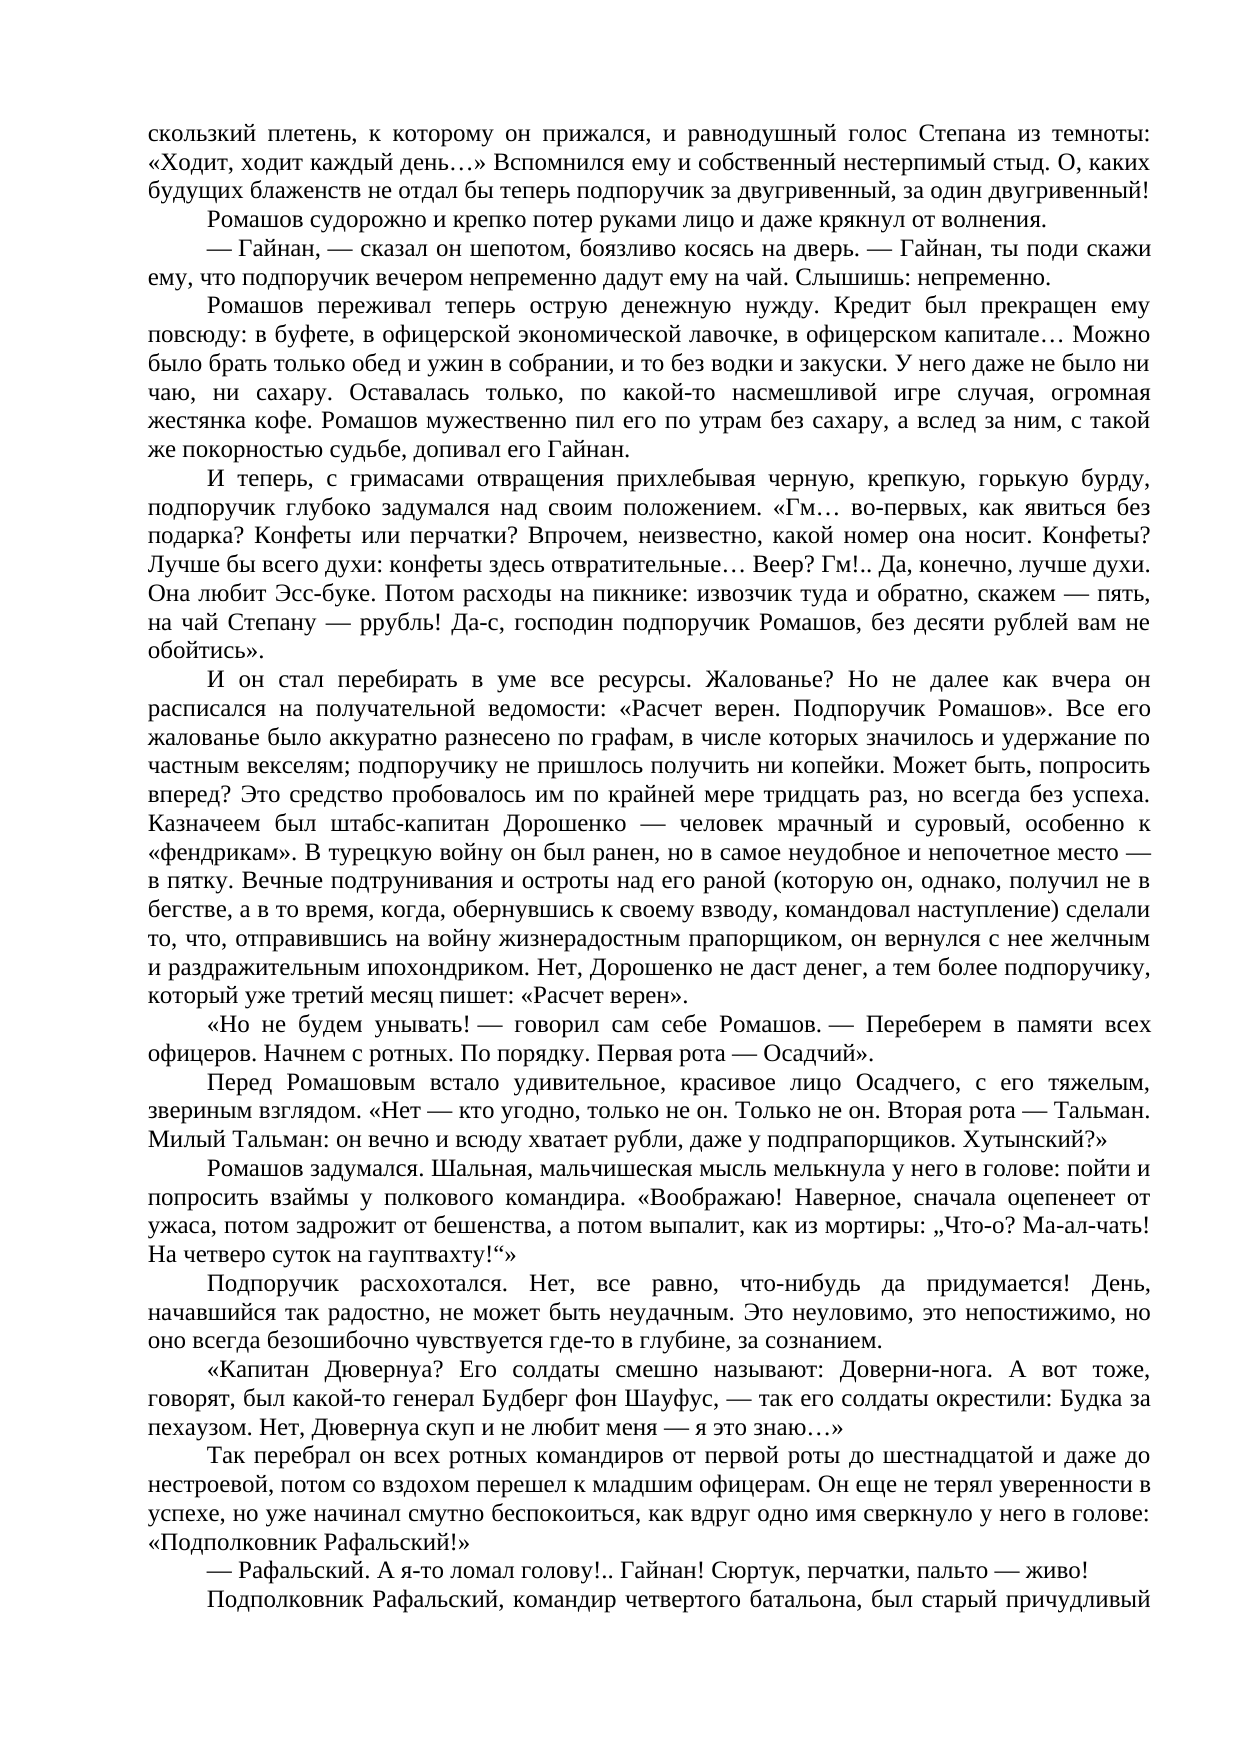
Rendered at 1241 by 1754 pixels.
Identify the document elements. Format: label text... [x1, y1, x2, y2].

text «Капитан Дювернуа? Его солдаты смешно называют: Доверни-нога. А вот тоже, говорят, был какой-то генерал Будберг фон Шауфус, — так его солдаты окрестили: Будка за пехаузом. Нет, Дювернуа скуп и не любит меня — я это знаю…» [148, 1354, 1152, 1441]
text И теперь, с гримасами отвращения прихлебывая черную, крепкую, горькую бурду, подпоручик глубоко задумался над своим положением. «Гм… во-первых, как явиться без подарка? Конфеты или перчатки? Впрочем, неизвестно, какой номер она носит. Конфеты? Лучше бы всего духи: конфеты здесь отвратительные… Веер? Гм!.. Да, конечно, лучше духи. Она любит Эсс-буке. Потом расходы на пикнике: извозчик туда и обратно, скажем — пять, на чай Степану — ррубль! Да-с, господин подпоручик Ромашов, без десяти рублей вам не обойтись». [148, 463, 1152, 664]
text — Гайнан, — сказал он шепотом, боязливо косясь на дверь. — Гайнан, ты поди скажи ему, что подпоручик вечером непременно дадут ему на чай. Слышишь: непременно. [148, 233, 1152, 291]
text Ромашов задумался. Шальная, мальчишеская мысль мелькнула у него в голове: пойти и попросить взаймы у полкового командира. «Воображаю! Наверное, сначала оцепенеет от ужаса, потом задрожит от бешенства, а потом выпалит, как из мортиры: „Что-о? Ма-ал-чать! На четверо суток на гауптвахту!“» [148, 1153, 1152, 1268]
text — Рафальский. А я-то ломал голову!.. Гайнан! Сюртук, перчатки, пальто — живо! [148, 1556, 1152, 1584]
text «Но не будем унывать! — говорил сам себе Ромашов. — Переберем в памяти всех офицеров. Начнем с ротных. По порядку. Первая рота — Осадчий». [148, 1009, 1152, 1067]
text Подпоручик расхохотался. Нет, все равно, что-нибудь да придумается! День, начавшийся так радостно, не может быть неудачным. Это неуловимо, это непостижимо, но оно всегда безошибочно чувствуется где-то в глубине, за сознанием. [148, 1268, 1152, 1354]
text Так перебрал он всех ротных командиров от первой роты до шестнадцатой и даже до нестроевой, потом со вздохом перешел к младшим офицерам. Он еще не терял уверенности в успехе, но уже начинал смутно беспокоиться, как вдруг одно имя сверкнуло у него в голове: «Подполковник Рафальский!» [148, 1441, 1152, 1556]
text Подполковник Рафальский, командир четвертого батальона, был старый причудливый [148, 1584, 1152, 1613]
text скользкий плетень, к которому он прижался, и равнодушный голос Степана из темноты: «Ходит, ходит каждый день…» Вспомнился ему и собственный нестерпимый стыд. О, каких будущих блаженств не отдал бы теперь подпоручик за двугривенный, за один двугривенный! [148, 118, 1152, 204]
text Ромашов переживал теперь острую денежную нужду. Кредит был прекращен ему повсюду: в буфете, в офицерской экономической лавочке, в офицерском капитале… Можно было брать только обед и ужин в собрании, и то без водки и закуски. У него даже не было ни чаю, ни сахару. Оставалась только, по какой-то насмешливой игре случая, огромная жестянка кофе. Ромашов мужественно пил его по утрам без сахару, а вслед за ним, с такой же покорностью судьбе, допивал его Гайнан. [148, 291, 1152, 463]
text И он стал перебирать в уме все ресурсы. Жалованье? Но не далее как вчера он расписался на получательной ведомости: «Расчет верен. Подпоручик Ромашов». Все его жалованье было аккуратно разнесено по графам, в числе которых значилось и удержание по частным векселям; подпоручику не пришлось получить ни копейки. Может быть, попросить вперед? Это средство пробовалось им по крайней мере тридцать раз, но всегда без успеха. Казначеем был штабс-капитан Дорошенко — человек мрачный и суровый, особенно к «фендрикам». В турецкую войну он был ранен, но в самое неудобное и непочетное место — в пятку. Вечные подтрунивания и остроты над его раной (которую он, однако, получил не в бегстве, а в то время, когда, обернувшись к своему взводу, командовал наступление) сделали то, что, отправившись на войну жизнерадостным прапорщиком, он вернулся с нее желчным и раздражительным ипохондриком. Нет, Дорошенко не даст денег, а тем более подпоручику, который уже третий месяц пишет: «Расчет верен». [148, 664, 1152, 1009]
text Ромашов судорожно и крепко потер руками лицо и даже крякнул от волнения. [148, 204, 1152, 233]
text Перед Ромашовым встало удивительное, красивое лицо Осадчего, с его тяжелым, звериным взглядом. «Нет — кто угодно, только не он. Только не он. Вторая рота — Тальман. Милый Тальман: он вечно и всюду хватает рубли, даже у подпрапорщиков. Хутынский?» [148, 1067, 1152, 1153]
